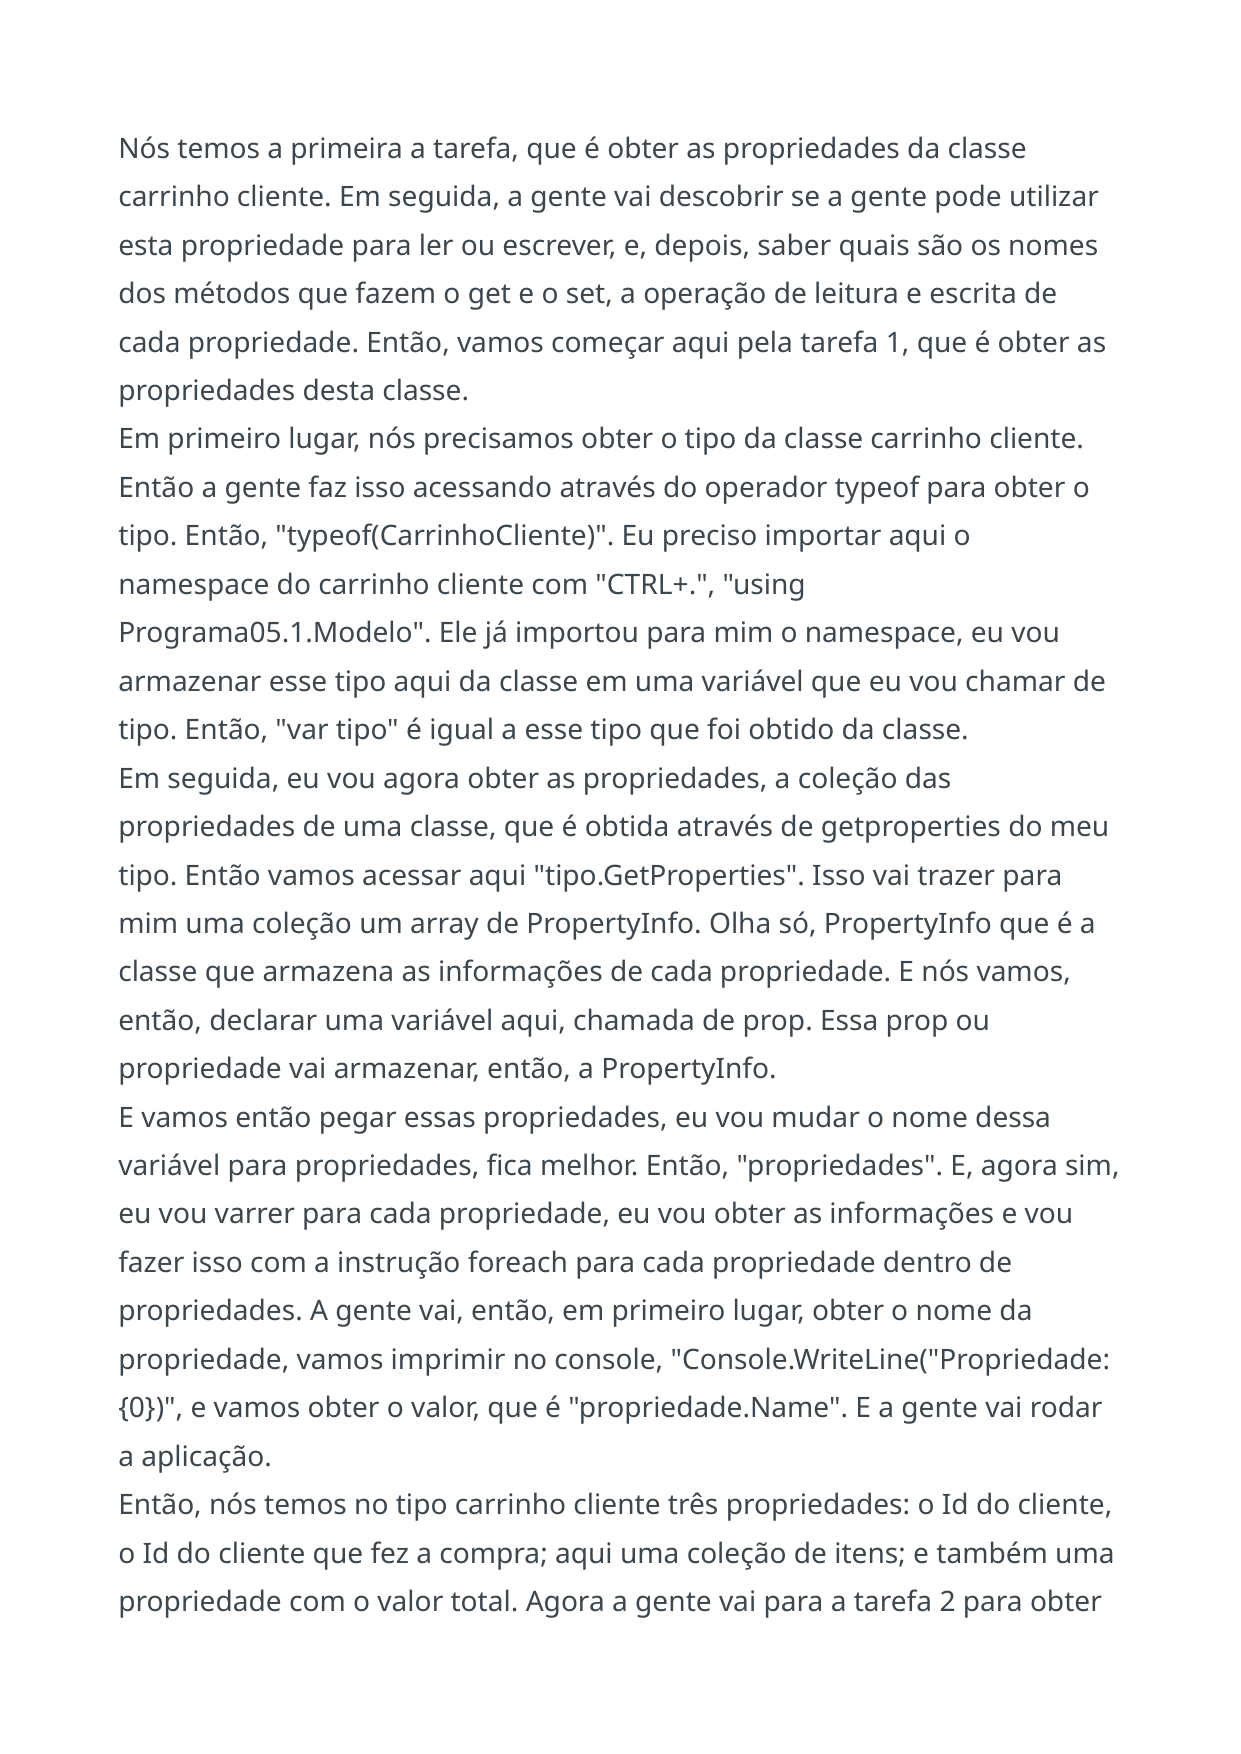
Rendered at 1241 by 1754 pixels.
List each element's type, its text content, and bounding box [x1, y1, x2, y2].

text Então, nós temos no tipo carrinho cliente três propriedades: o Id do cliente, o Id do cliente que fez a compra; aqui uma coleção de itens; e também uma propriedade com o valor total. Agora a gente vai para a tarefa 2 para obter [118, 1474, 1122, 1620]
text Em primeiro lugar, nós precisamos obter o tipo da classe carrinho cliente. Então a gente faz isso acessando através do operador typeof para obter o tipo. Então, "typeof(CarrinhoCliente)". Eu preciso importar aqui o namespace do carrinho cliente com "CTRL+.", "using Programa05.1.Modelo". Ele já importou para mim o namespace, eu vou armazenar esse tipo aqui da classe em uma variável que eu vou chamar de tipo. Então, "var tipo" é igual a esse tipo que foi obtido da classe. [118, 409, 1122, 748]
text Em seguida, eu vou agora obter as propriedades, a coleção das propriedades de uma classe, que é obtida através de getproperties do meu tipo. Então vamos acessar aqui "tipo.GetProperties". Isso vai trazer para mim uma coleção um array de PropertyInfo. Olha só, PropertyInfo que é a classe que armazena as informações de cada propriedade. E nós vamos, então, declarar uma variável aqui, chamada de prop. Essa prop ou propriedade vai armazenar, então, a PropertyInfo. [118, 748, 1122, 1087]
text E vamos então pegar essas propriedades, eu vou mudar o nome dessa variável para propriedades, fica melhor. Então, "propriedades". E, agora sim, eu vou varrer para cada propriedade, eu vou obter as informações e vou fazer isso com a instrução foreach para cada propriedade dentro de propriedades. A gente vai, então, em primeiro lugar, obter o nome da propriedade, vamos imprimir no console, "Console.WriteLine("Propriedade: {0})", e vamos obter o valor, que é "propriedade.Name". E a gente vai rodar a aplicação. [118, 1087, 1122, 1474]
text Nós temos a primeira a tarefa, que é obter as propriedades da classe carrinho cliente. Em seguida, a gente vai descobrir se a gente pode utilizar esta propriedade para ler ou escrever, e, depois, saber quais são os nomes dos métodos que fazem o get e o set, a operação de leitura e escrita de cada propriedade. Então, vamos começar aqui pela tarefa 1, que é obter as propriedades desta classe. [118, 118, 1122, 409]
